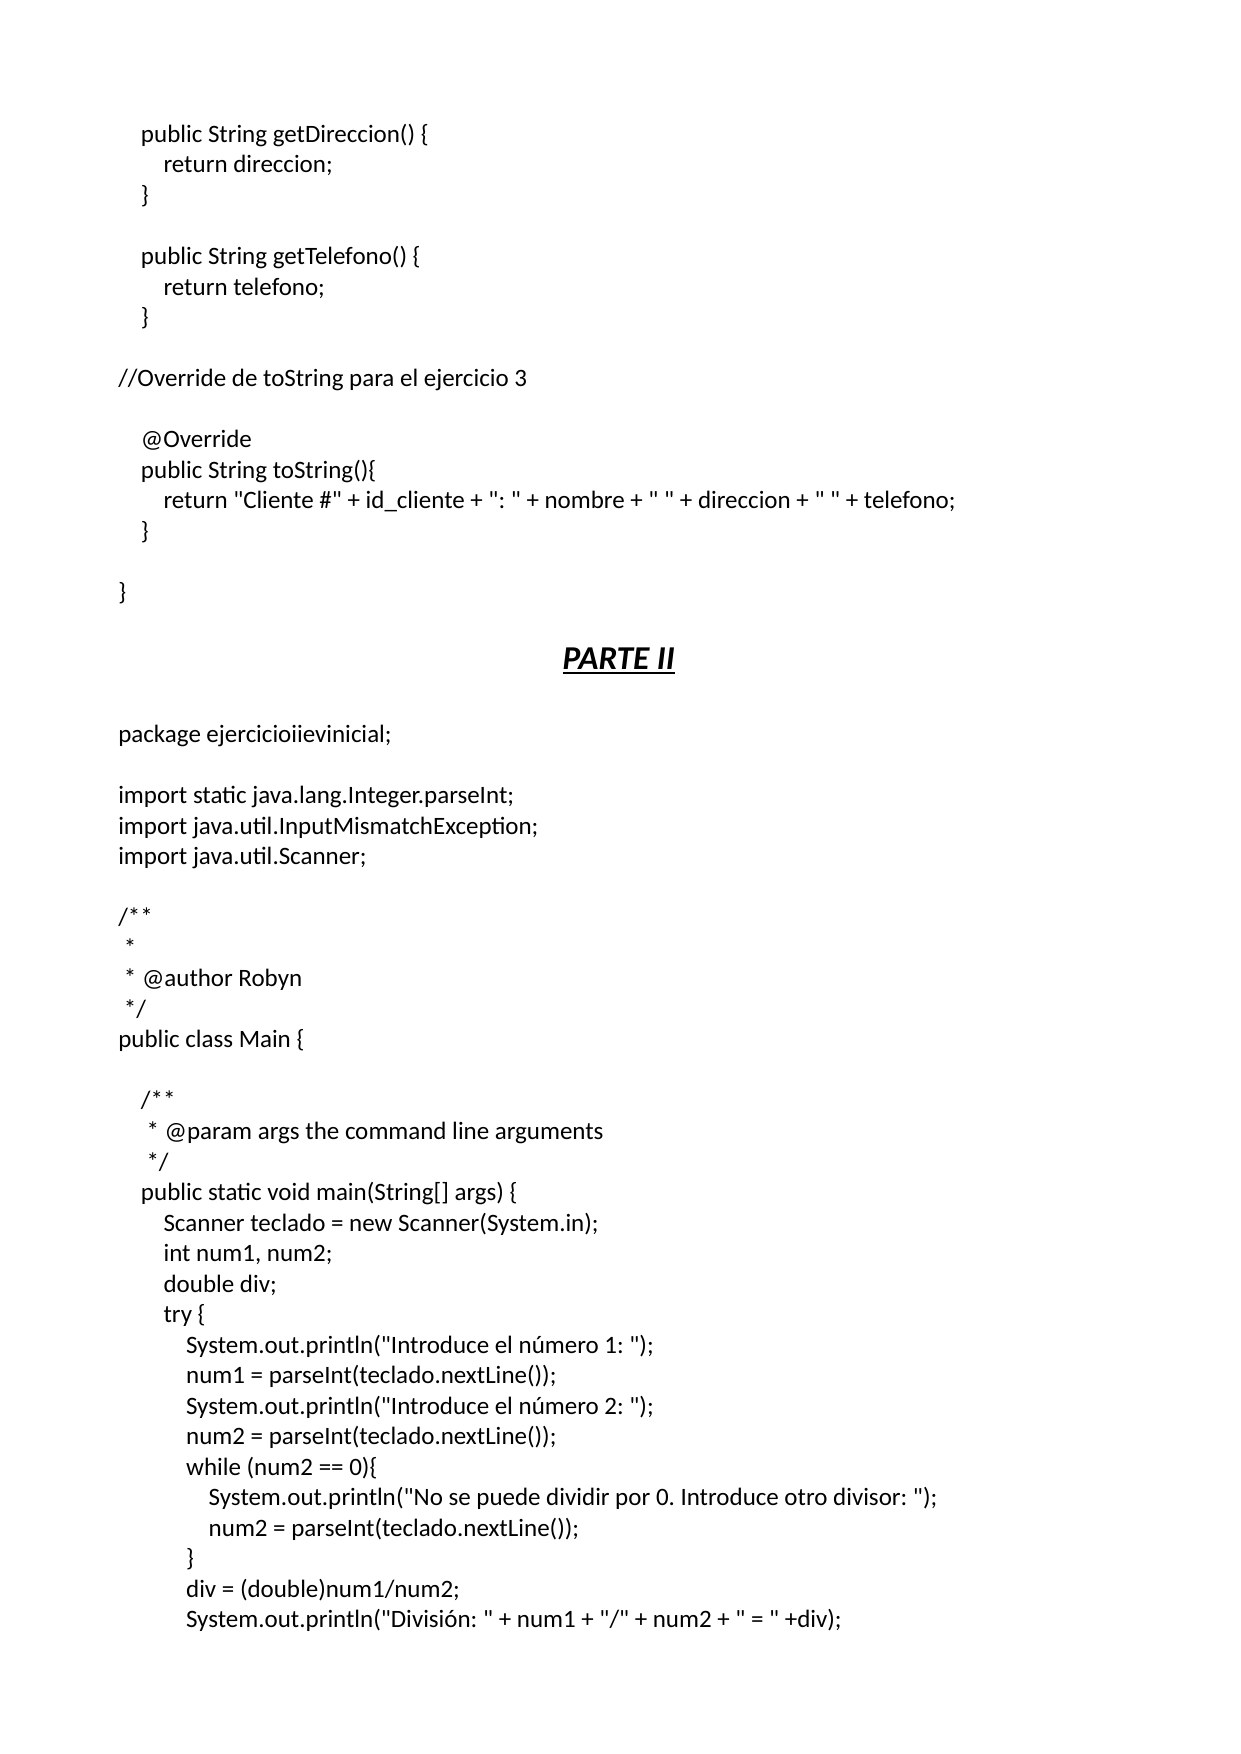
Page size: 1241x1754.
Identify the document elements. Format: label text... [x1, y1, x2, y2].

text } [118, 576, 1122, 606]
text Scanner teclado = new Scanner(System.in); [118, 1207, 1122, 1237]
text } [118, 179, 1122, 210]
text import static java.lang.Integer.parseInt; [118, 779, 1122, 810]
text import java.util.InputMismatchException; [118, 810, 1122, 841]
text div = (double)num1/num2; [118, 1573, 1122, 1603]
text */ [118, 1146, 1122, 1176]
text return "Cliente #" + id_cliente + ": " + nombre + " " + direccion + " " + telefono; [118, 484, 1122, 515]
text try { [118, 1298, 1122, 1329]
text public String getTelefono() { [118, 240, 1122, 271]
text public static void main(String[] args) { [118, 1176, 1122, 1207]
text System.out.println("División: " + num1 + "/" + num2 + " = " +div); [118, 1603, 1122, 1634]
text int num1, num2; [118, 1237, 1122, 1268]
text public String getDireccion() { [118, 118, 1122, 149]
text */ [118, 993, 1122, 1024]
text return telefono; [118, 271, 1122, 301]
text public String toString(){ [118, 454, 1122, 484]
text System.out.println("Introduce el número 1: "); [118, 1329, 1122, 1359]
text * [118, 932, 1122, 963]
text * @author Robyn [118, 963, 1122, 993]
text double div; [118, 1268, 1122, 1298]
text num2 = parseInt(teclado.nextLine()); [118, 1420, 1122, 1451]
text } [118, 1542, 1122, 1573]
text /** [118, 902, 1122, 932]
text PARTE II [118, 637, 1122, 678]
text package ejercicioiievinicial; [118, 718, 1122, 749]
text * @param args the command line arguments [118, 1115, 1122, 1146]
text num1 = parseInt(teclado.nextLine()); [118, 1359, 1122, 1390]
text return direccion; [118, 149, 1122, 179]
text public class Main { [118, 1024, 1122, 1054]
text import java.util.Scanner; [118, 841, 1122, 871]
text @Override [118, 423, 1122, 454]
text /** [118, 1085, 1122, 1115]
text } [118, 301, 1122, 332]
text } [118, 515, 1122, 545]
text System.out.println("No se puede dividir por 0. Introduce otro divisor: "); [118, 1481, 1122, 1512]
text //Override de toString para el ejercicio 3 [118, 362, 1122, 393]
text while (num2 == 0){ [118, 1451, 1122, 1481]
text System.out.println("Introduce el número 2: "); [118, 1390, 1122, 1420]
text num2 = parseInt(teclado.nextLine()); [118, 1512, 1122, 1542]
